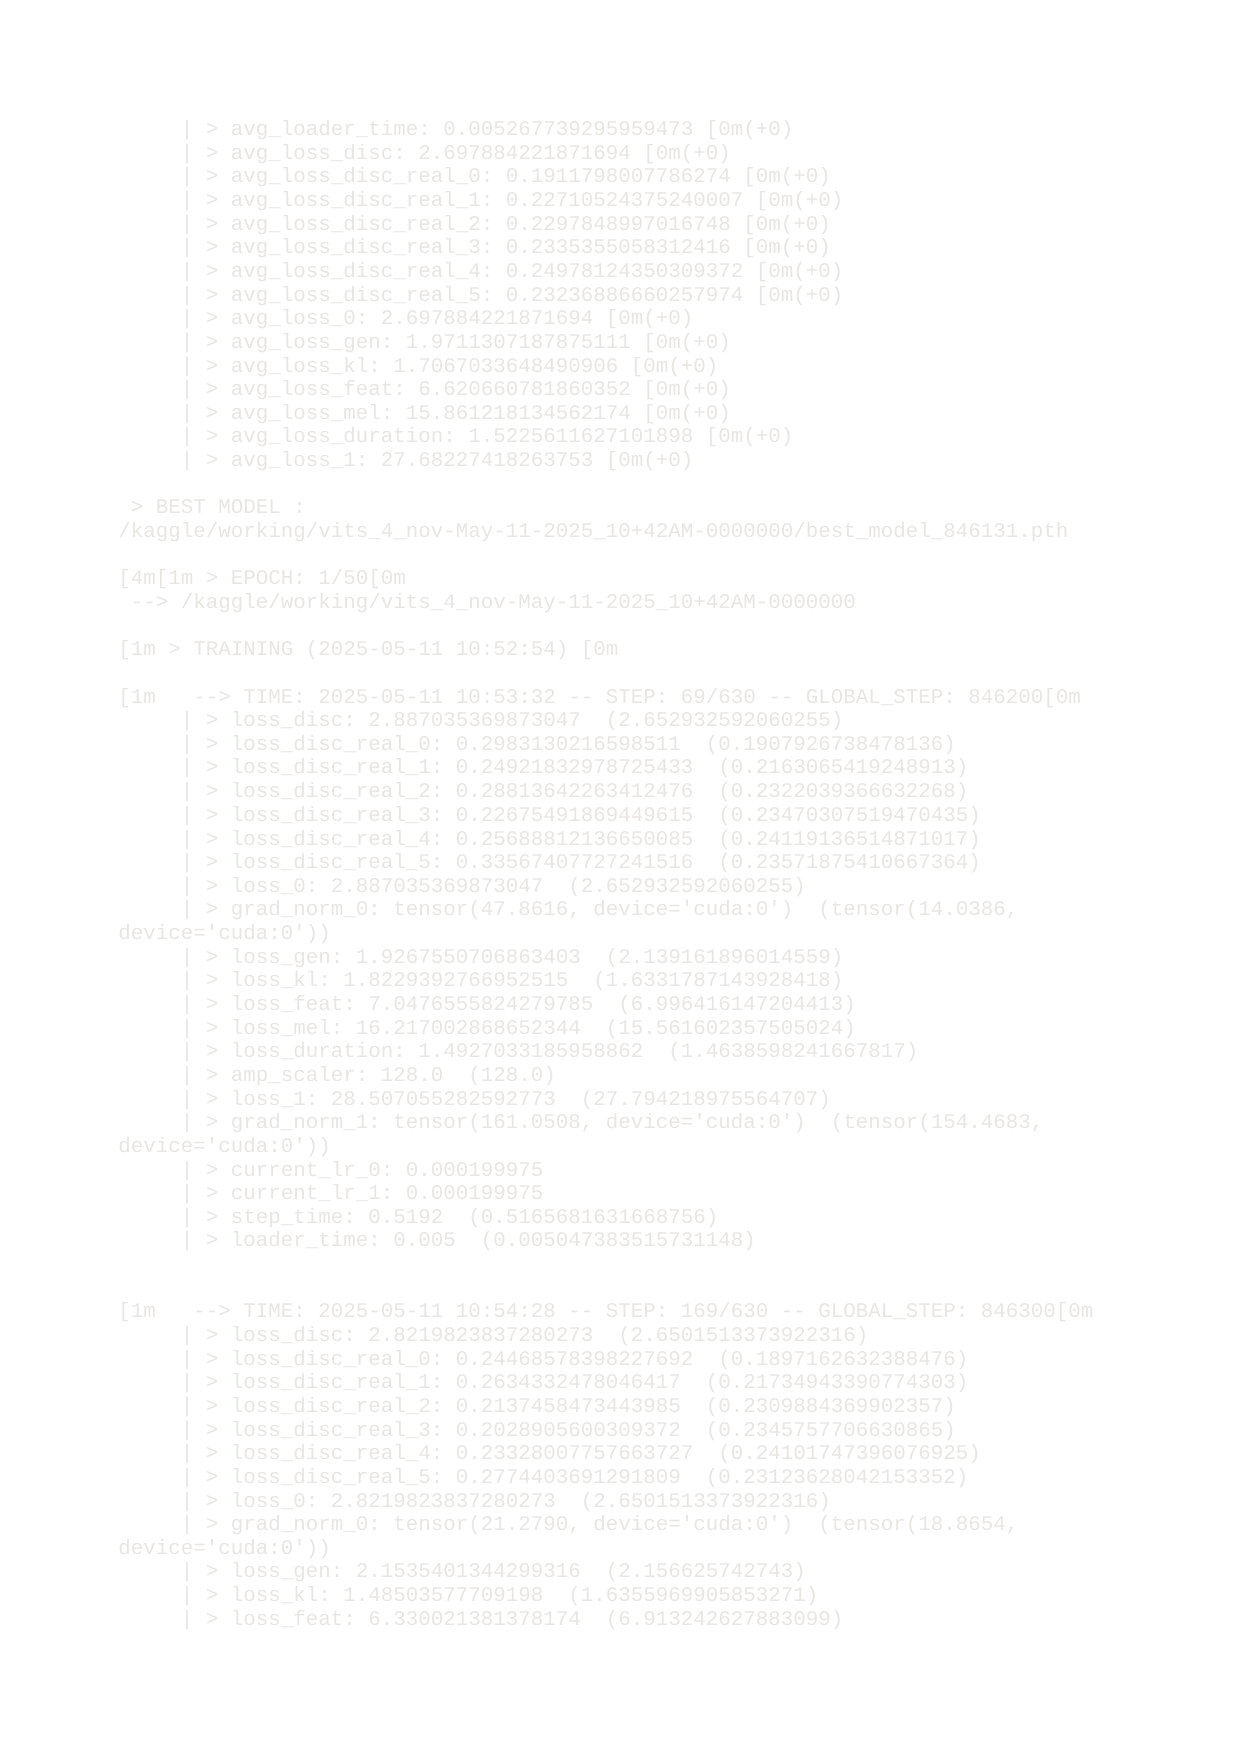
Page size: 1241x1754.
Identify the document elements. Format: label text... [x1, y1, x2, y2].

text | > loss_1: 28.507055282592773 (27.794218975564707) [118, 1088, 1122, 1111]
text | > loss_disc_real_5: 0.33567407727241516 (0.23571875410667364) [118, 851, 1122, 875]
text | > loss_disc_real_1: 0.2634332478046417 (0.21734943390774303) [118, 1371, 1122, 1395]
text | > avg_loss_disc_real_4: 0.24978124350309372 [0m(+0) [118, 260, 1122, 284]
text | > current_lr_0: 0.000199975 [118, 1158, 1122, 1182]
text | > loss_disc_real_5: 0.2774403691291809 (0.23123628042153352) [118, 1466, 1122, 1489]
text | > avg_loss_feat: 6.620660781860352 [0m(+0) [118, 378, 1122, 402]
text | > avg_loss_disc_real_5: 0.23236886660257974 [0m(+0) [118, 284, 1122, 307]
text | > loss_feat: 6.330021381378174 (6.913242627883099) [118, 1608, 1122, 1631]
text | > avg_loss_0: 2.697884221871694 [0m(+0) [118, 307, 1122, 331]
text | > loss_mel: 16.217002868652344 (15.561602357505024) [118, 1017, 1122, 1040]
text | > loader_time: 0.005 (0.005047383515731148) [118, 1229, 1122, 1253]
text | > avg_loss_disc_real_0: 0.1911798007786274 [0m(+0) [118, 165, 1122, 189]
text | > avg_loss_disc_real_3: 0.2335355058312416 [0m(+0) [118, 236, 1122, 260]
text | > current_lr_1: 0.000199975 [118, 1182, 1122, 1206]
text | > avg_loss_1: 27.68227418263753 [0m(+0) [118, 449, 1122, 473]
text [1m > TRAINING (2025-05-11 10:52:54) [0m [118, 638, 1122, 662]
text | > avg_loss_disc: 2.697884221871694 [0m(+0) [118, 142, 1122, 165]
text > BEST MODEL : /kaggle/working/vits_4_nov-May-11-2025_10+42AM-0000000/best_model_846131.pth [118, 496, 1122, 544]
text [1m --> TIME: 2025-05-11 10:53:32 -- STEP: 69/630 -- GLOBAL_STEP: 846200[0m [118, 686, 1122, 709]
text | > loss_disc_real_1: 0.24921832978725433 (0.2163065419248913) [118, 757, 1122, 780]
text --> /kaggle/working/vits_4_nov-May-11-2025_10+42AM-0000000 [118, 591, 1122, 615]
text | > loss_disc_real_0: 0.2983130216598511 (0.1907926738478136) [118, 733, 1122, 757]
text | > loss_kl: 1.48503577709198 (1.6355969905853271) [118, 1584, 1122, 1608]
text | > loss_gen: 1.9267550706863403 (2.139161896014559) [118, 946, 1122, 969]
text | > avg_loader_time: 0.005267739295959473 [0m(+0) [118, 118, 1122, 142]
text | > loss_disc: 2.887035369873047 (2.652932592060255) [118, 709, 1122, 733]
text | > loss_duration: 1.4927033185958862 (1.4638598241667817) [118, 1040, 1122, 1064]
text | > avg_loss_kl: 1.7067033648490906 [0m(+0) [118, 354, 1122, 378]
text | > loss_0: 2.887035369873047 (2.652932592060255) [118, 875, 1122, 898]
text | > grad_norm_1: tensor(161.0508, device='cuda:0') (tensor(154.4683, device='cuda:0')) [118, 1111, 1122, 1158]
text | > grad_norm_0: tensor(21.2790, device='cuda:0') (tensor(18.8654, device='cuda:0')) [118, 1513, 1122, 1561]
text | > loss_0: 2.8219823837280273 (2.6501513373922316) [118, 1489, 1122, 1513]
text | > avg_loss_disc_real_2: 0.2297848997016748 [0m(+0) [118, 213, 1122, 236]
text [4m[1m > EPOCH: 1/50[0m [118, 567, 1122, 591]
text | > loss_disc_real_4: 0.25688812136650085 (0.24119136514871017) [118, 827, 1122, 851]
text | > loss_disc_real_0: 0.24468578398227692 (0.1897162632388476) [118, 1348, 1122, 1371]
text | > loss_disc_real_2: 0.28813642263412476 (0.2322039366632268) [118, 780, 1122, 804]
text | > loss_disc_real_4: 0.23328007757663727 (0.24101747396076925) [118, 1442, 1122, 1466]
text | > loss_disc_real_3: 0.2028905600309372 (0.2345757706630865) [118, 1419, 1122, 1442]
text | > loss_disc_real_2: 0.2137458473443985 (0.2309884369902357) [118, 1395, 1122, 1419]
text | > loss_feat: 7.0476555824279785 (6.996416147204413) [118, 993, 1122, 1017]
text | > grad_norm_0: tensor(47.8616, device='cuda:0') (tensor(14.0386, device='cuda:0')) [118, 898, 1122, 946]
text | > amp_scaler: 128.0 (128.0) [118, 1064, 1122, 1088]
text [1m --> TIME: 2025-05-11 10:54:28 -- STEP: 169/630 -- GLOBAL_STEP: 846300[0m [118, 1300, 1122, 1324]
text | > loss_gen: 2.1535401344299316 (2.156625742743) [118, 1561, 1122, 1584]
text | > loss_kl: 1.8229392766952515 (1.6331787143928418) [118, 969, 1122, 993]
text | > step_time: 0.5192 (0.5165681631668756) [118, 1206, 1122, 1229]
text | > avg_loss_gen: 1.9711307187875111 [0m(+0) [118, 331, 1122, 354]
text | > loss_disc_real_3: 0.22675491869449615 (0.23470307519470435) [118, 804, 1122, 827]
text | > loss_disc: 2.8219823837280273 (2.6501513373922316) [118, 1324, 1122, 1348]
text | > avg_loss_duration: 1.5225611627101898 [0m(+0) [118, 426, 1122, 449]
text | > avg_loss_mel: 15.861218134562174 [0m(+0) [118, 402, 1122, 426]
text | > avg_loss_disc_real_1: 0.22710524375240007 [0m(+0) [118, 189, 1122, 213]
